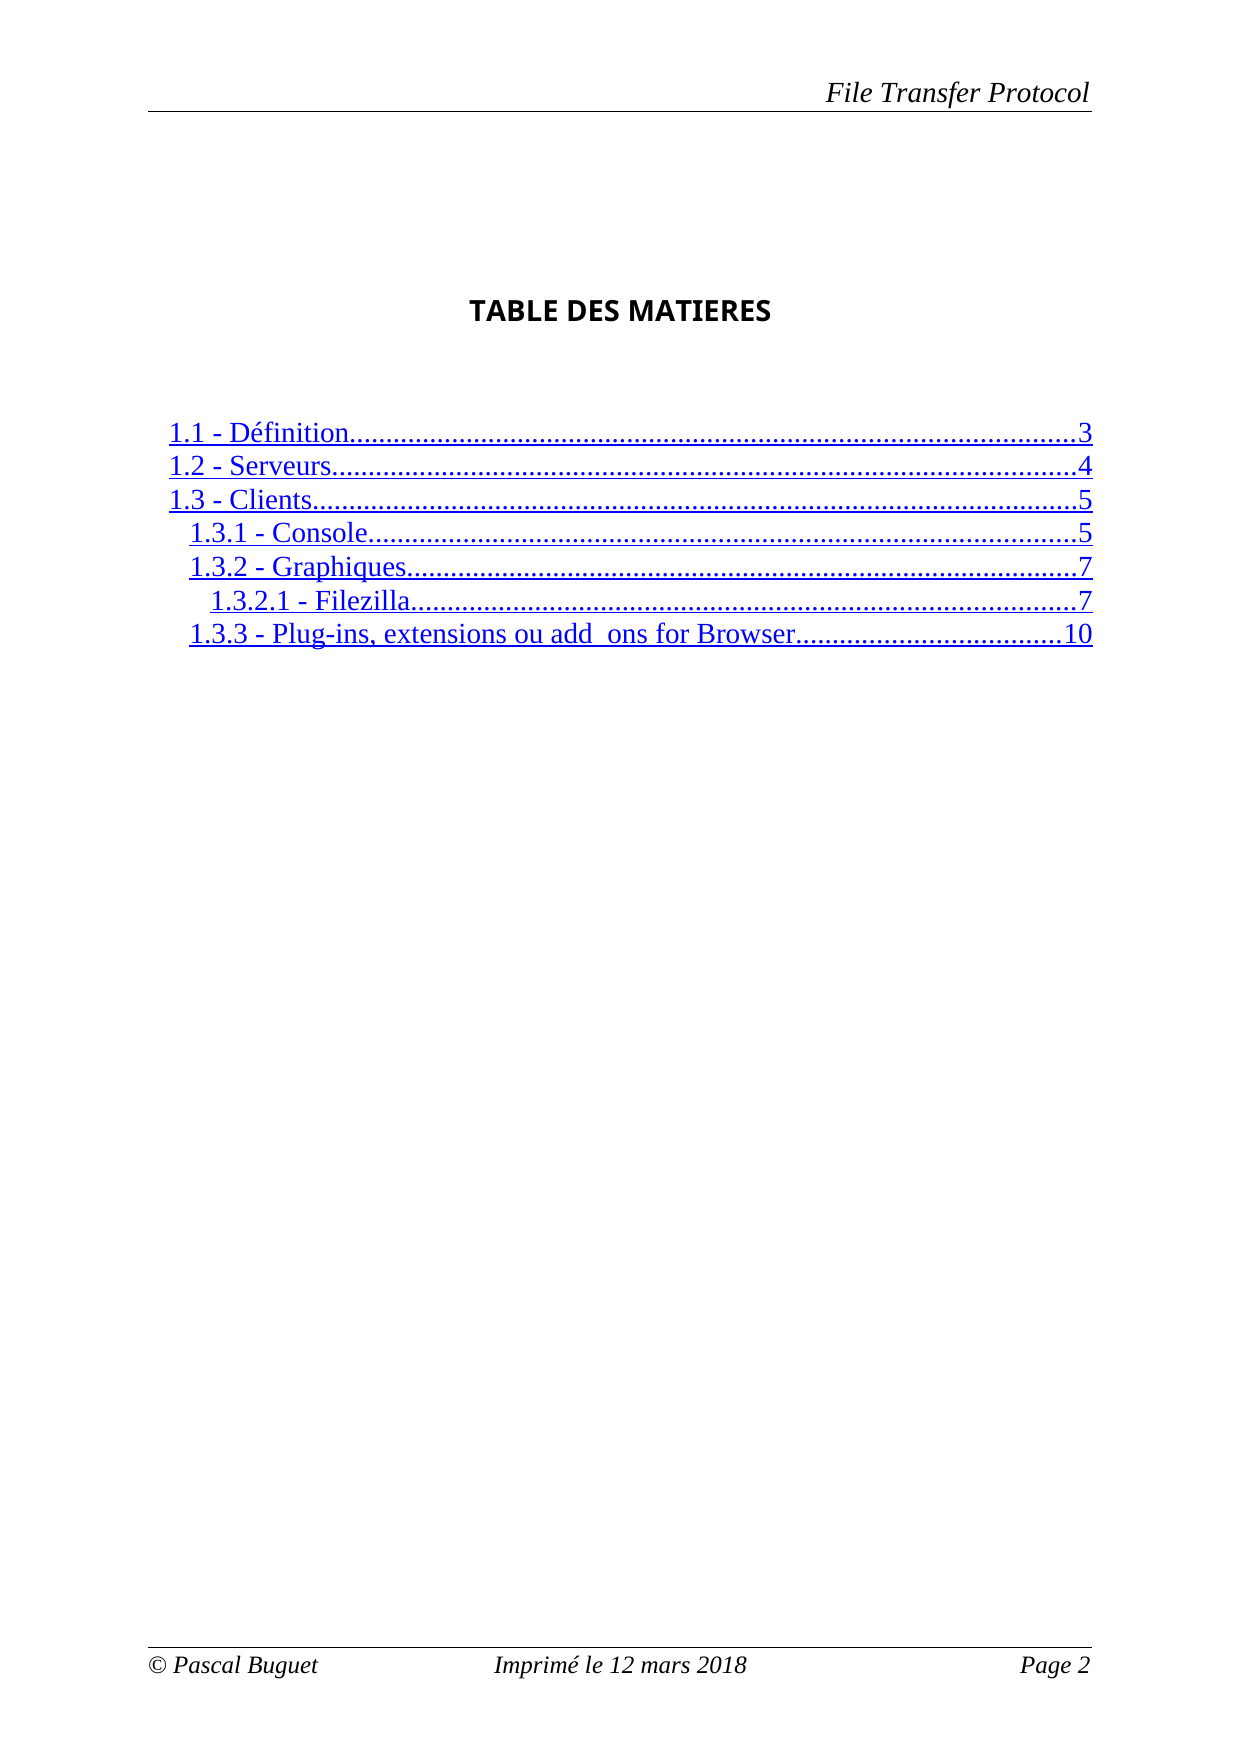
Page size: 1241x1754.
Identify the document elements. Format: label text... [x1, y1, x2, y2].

text 1.3.1 - Console 5 [189, 516, 1092, 545]
text 1.1 - Définition 3 [168, 415, 1092, 444]
text 1.3 - Clients 5 [168, 482, 1092, 511]
text [168, 512, 1092, 516]
text 1.3.2.1 - Filezilla 7 [210, 583, 1092, 612]
text 1.2 - Serveurs 4 [168, 448, 1092, 478]
text 1.3.2 - Graphiques 7 [189, 549, 1092, 578]
text 1.3.3 - Plug-ins, extensions ou add_ons for Browser 10 [189, 616, 1092, 645]
text TABLE DES MATIERES [148, 290, 1092, 329]
